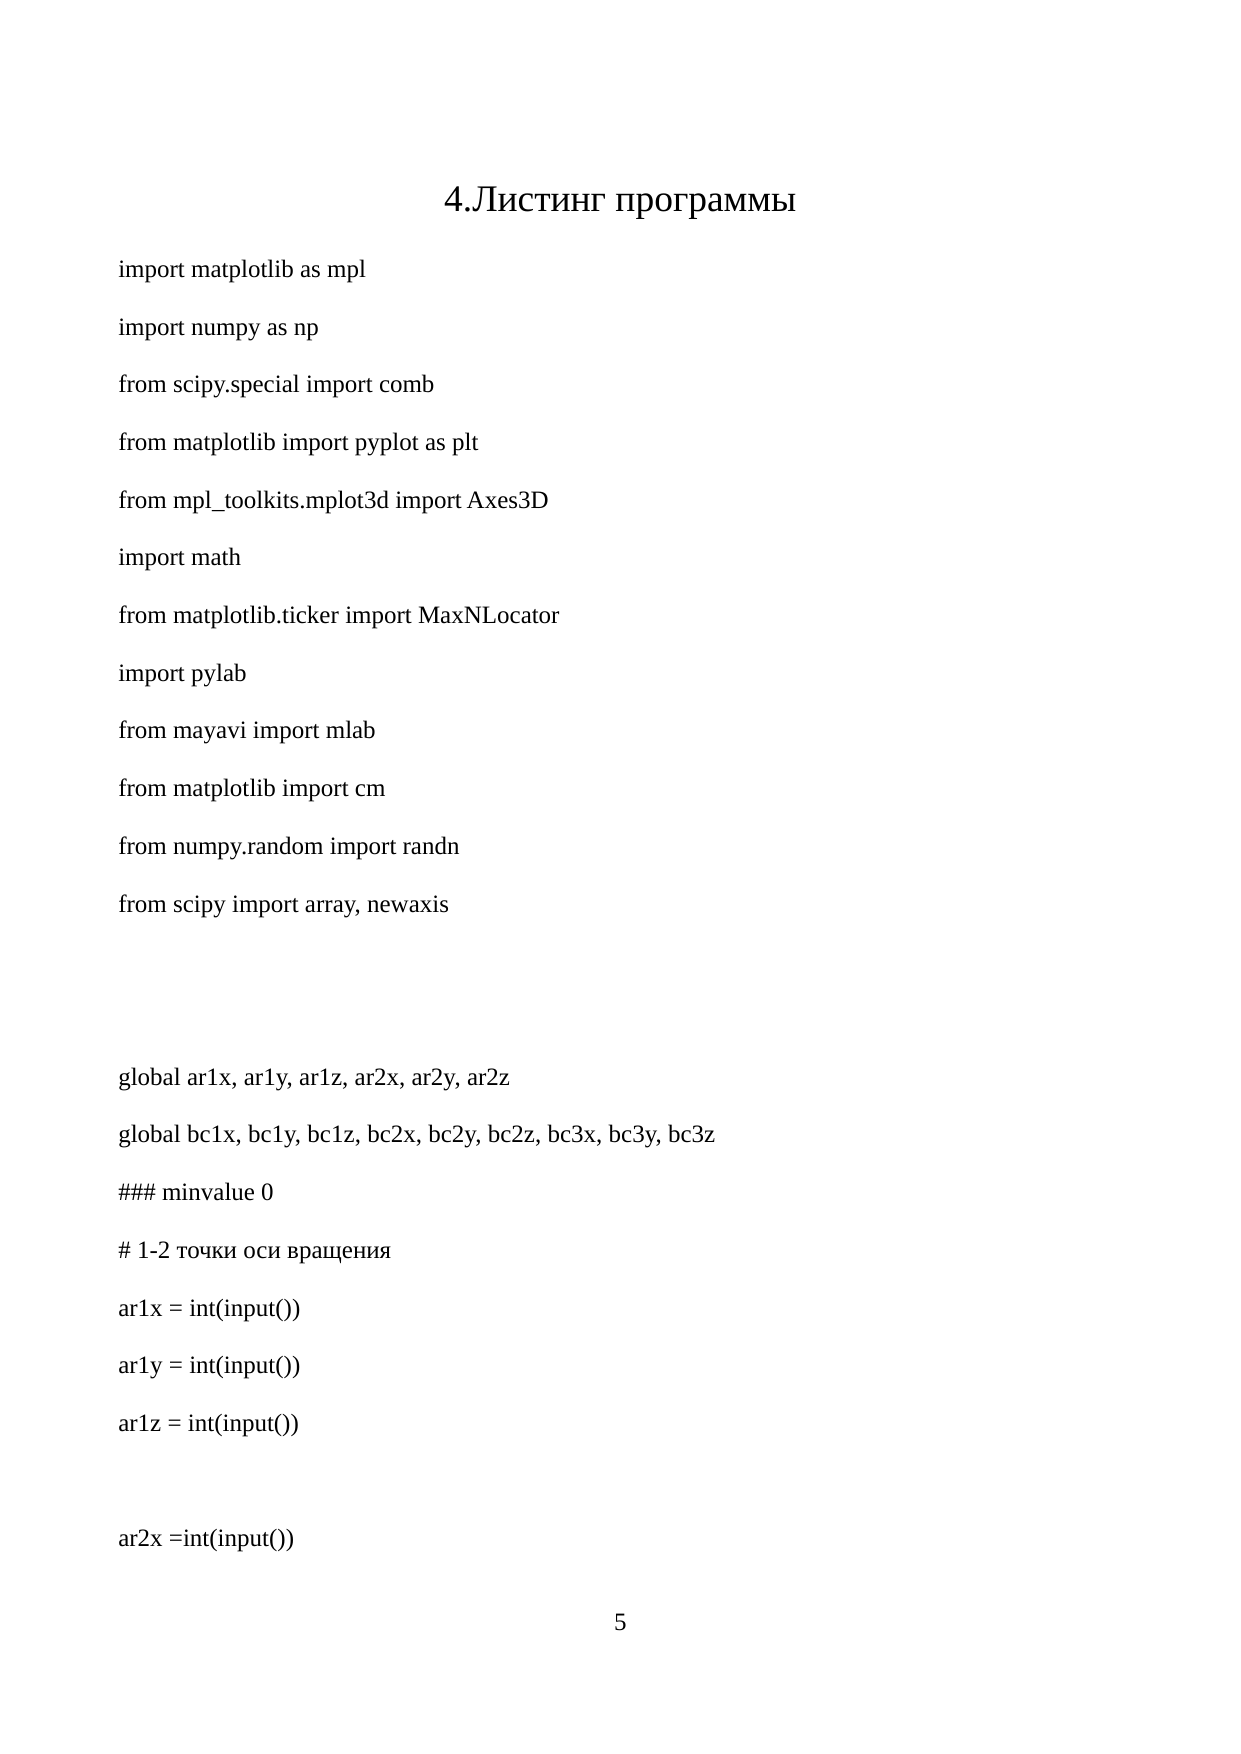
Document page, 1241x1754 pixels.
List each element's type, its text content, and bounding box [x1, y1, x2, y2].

subtitle 4.Листинг программы [118, 177, 1122, 220]
text # 1-2 точки оси вращения [118, 1235, 1122, 1264]
text from scipy import array, newaxis [118, 889, 1122, 917]
text ar1y = int(input()) [118, 1350, 1122, 1379]
text from matplotlib import cm [118, 773, 1122, 802]
text ar2x =int(input()) [118, 1523, 1122, 1552]
text import numpy as np [118, 312, 1122, 340]
text from scipy.special import comb [118, 369, 1122, 398]
text import math [118, 542, 1122, 571]
text import matplotlib as mpl [118, 254, 1122, 283]
text import pylab [118, 658, 1122, 687]
text from matplotlib import pyplot as plt [118, 427, 1122, 456]
text ar1x = int(input()) [118, 1293, 1122, 1321]
text from matplotlib.ticker import MaxNLocator [118, 600, 1122, 629]
text ### minvalue 0 [118, 1177, 1122, 1206]
text from mayavi import mlab [118, 716, 1122, 744]
text global ar1x, ar1y, ar1z, ar2x, ar2y, ar2z [118, 1062, 1122, 1091]
text ar1z = int(input()) [118, 1408, 1122, 1437]
text from numpy.random import randn [118, 831, 1122, 860]
text from mpl_toolkits.mplot3d import Axes3D [118, 485, 1122, 513]
text global bc1x, bc1y, bc1z, bc2x, bc2y, bc2z, bc3x, bc3y, bc3z [118, 1119, 1122, 1148]
